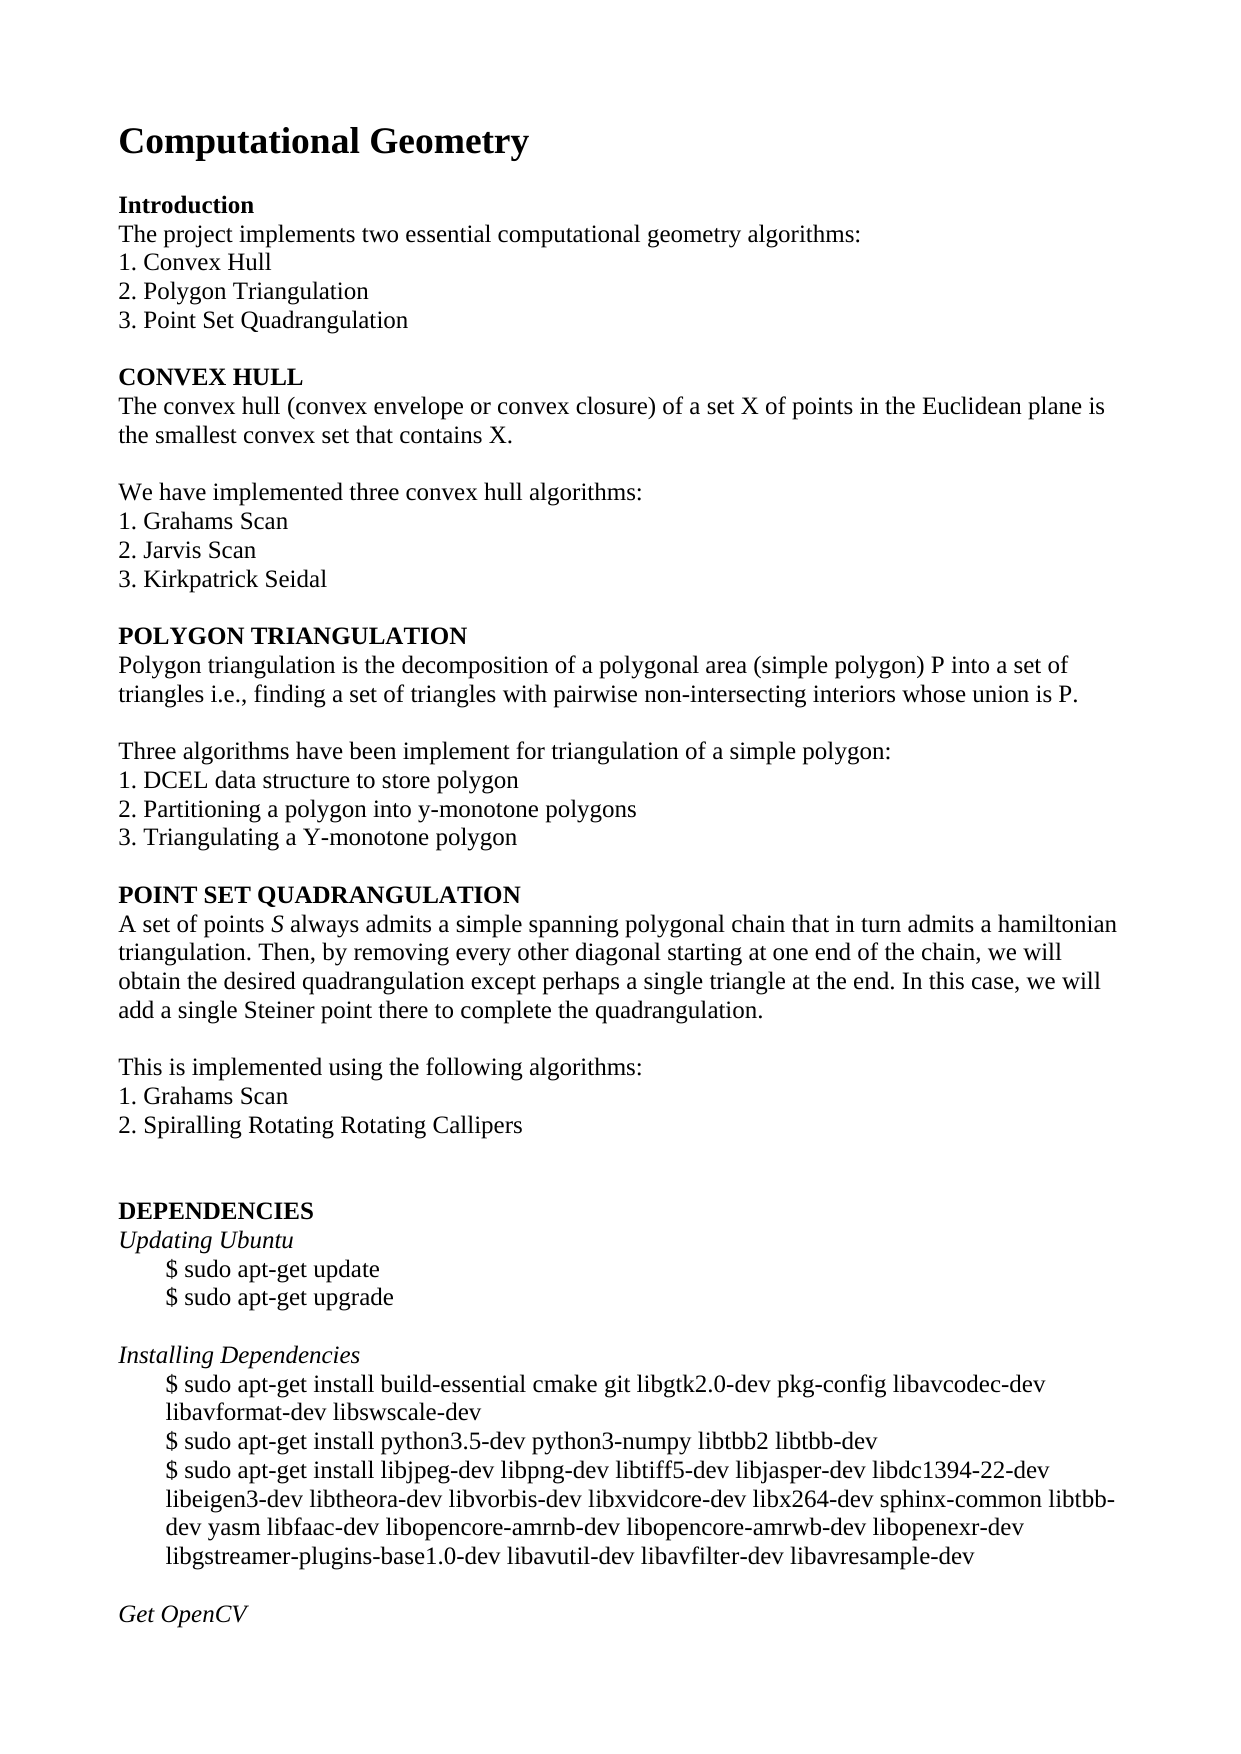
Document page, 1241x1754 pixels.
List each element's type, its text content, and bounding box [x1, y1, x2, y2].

text This is implemented using the following algorithms: [118, 1052, 1122, 1081]
text 1. Convex Hull [118, 247, 1122, 276]
text DEPENDENCIES [118, 1196, 1122, 1225]
text 1. DCEL data structure to store polygon [118, 765, 1122, 794]
text 1. Grahams Scan [118, 506, 1122, 535]
text 3. Kirkpatrick Seidal [118, 564, 1122, 592]
text POINT SET QUADRANGULATION [118, 880, 1122, 909]
text Introduction [118, 190, 1122, 219]
text $ sudo apt-get install python3.5-dev python3-numpy libtbb2 libtbb-dev [165, 1426, 1122, 1455]
text 3. Triangulating a Y-monotone polygon [118, 822, 1122, 851]
text CONVEX HULL [118, 362, 1122, 391]
text The project implements two essential computational geometry algorithms: [118, 219, 1122, 247]
text Updating Ubuntu [118, 1225, 1122, 1254]
text 3. Point Set Quadrangulation [118, 305, 1122, 334]
text 1. Grahams Scan [118, 1081, 1122, 1110]
text 2. Jarvis Scan [118, 535, 1122, 564]
text $ sudo apt-get install build-essential cmake git libgtk2.0-dev pkg-config libavcodec-dev libavformat-dev libswscale-dev [165, 1369, 1122, 1426]
text POLYGON TRIANGULATION [118, 621, 1122, 650]
text $ sudo apt-get install libjpeg-dev libpng-dev libtiff5-dev libjasper-dev libdc1394-22-dev libeigen3-dev libtheora-dev libvorbis-dev libxvidcore-dev libx264-dev sphinx-common libtbb-dev yasm libfaac-dev libopencore-amrnb-dev libopencore-amrwb-dev libopenexr-dev libgstreamer-plugins-base1.0-dev libavutil-dev libavfilter-dev libavresample-dev [165, 1455, 1122, 1570]
text Get OpenCV [118, 1599, 1122, 1627]
text Installing Dependencies [118, 1340, 1122, 1369]
text $ sudo apt-get upgrade [165, 1282, 1122, 1311]
text A set of points S always admits a simple spanning polygonal chain that in turn admits a hamiltonian triangulation. Then, by removing every other diagonal starting at one end of the chain, we will obtain the desired quadrangulation except perhaps a single triangle at the end. In this case, we will add a single Steiner point there to complete the quadrangulation. [118, 909, 1122, 1024]
text $ sudo apt-get update [165, 1254, 1122, 1282]
text Three algorithms have been implement for triangulation of a simple polygon: [118, 736, 1122, 765]
text Computational Geometry [118, 118, 1122, 161]
text 2. Polygon Triangulation [118, 276, 1122, 305]
text 2. Spiralling Rotating Rotating Callipers [118, 1110, 1122, 1139]
text We have implemented three convex hull algorithms: [118, 477, 1122, 506]
text 2. Partitioning a polygon into y-monotone polygons [118, 794, 1122, 822]
text The convex hull (convex envelope or convex closure) of a set X of points in the Euclidean plane is the smallest convex set that contains X. [118, 391, 1122, 449]
text Polygon triangulation is the decomposition of a polygonal area (simple polygon) P into a set of triangles i.e., finding a set of triangles with pairwise non-intersecting interiors whose union is P. [118, 650, 1122, 707]
